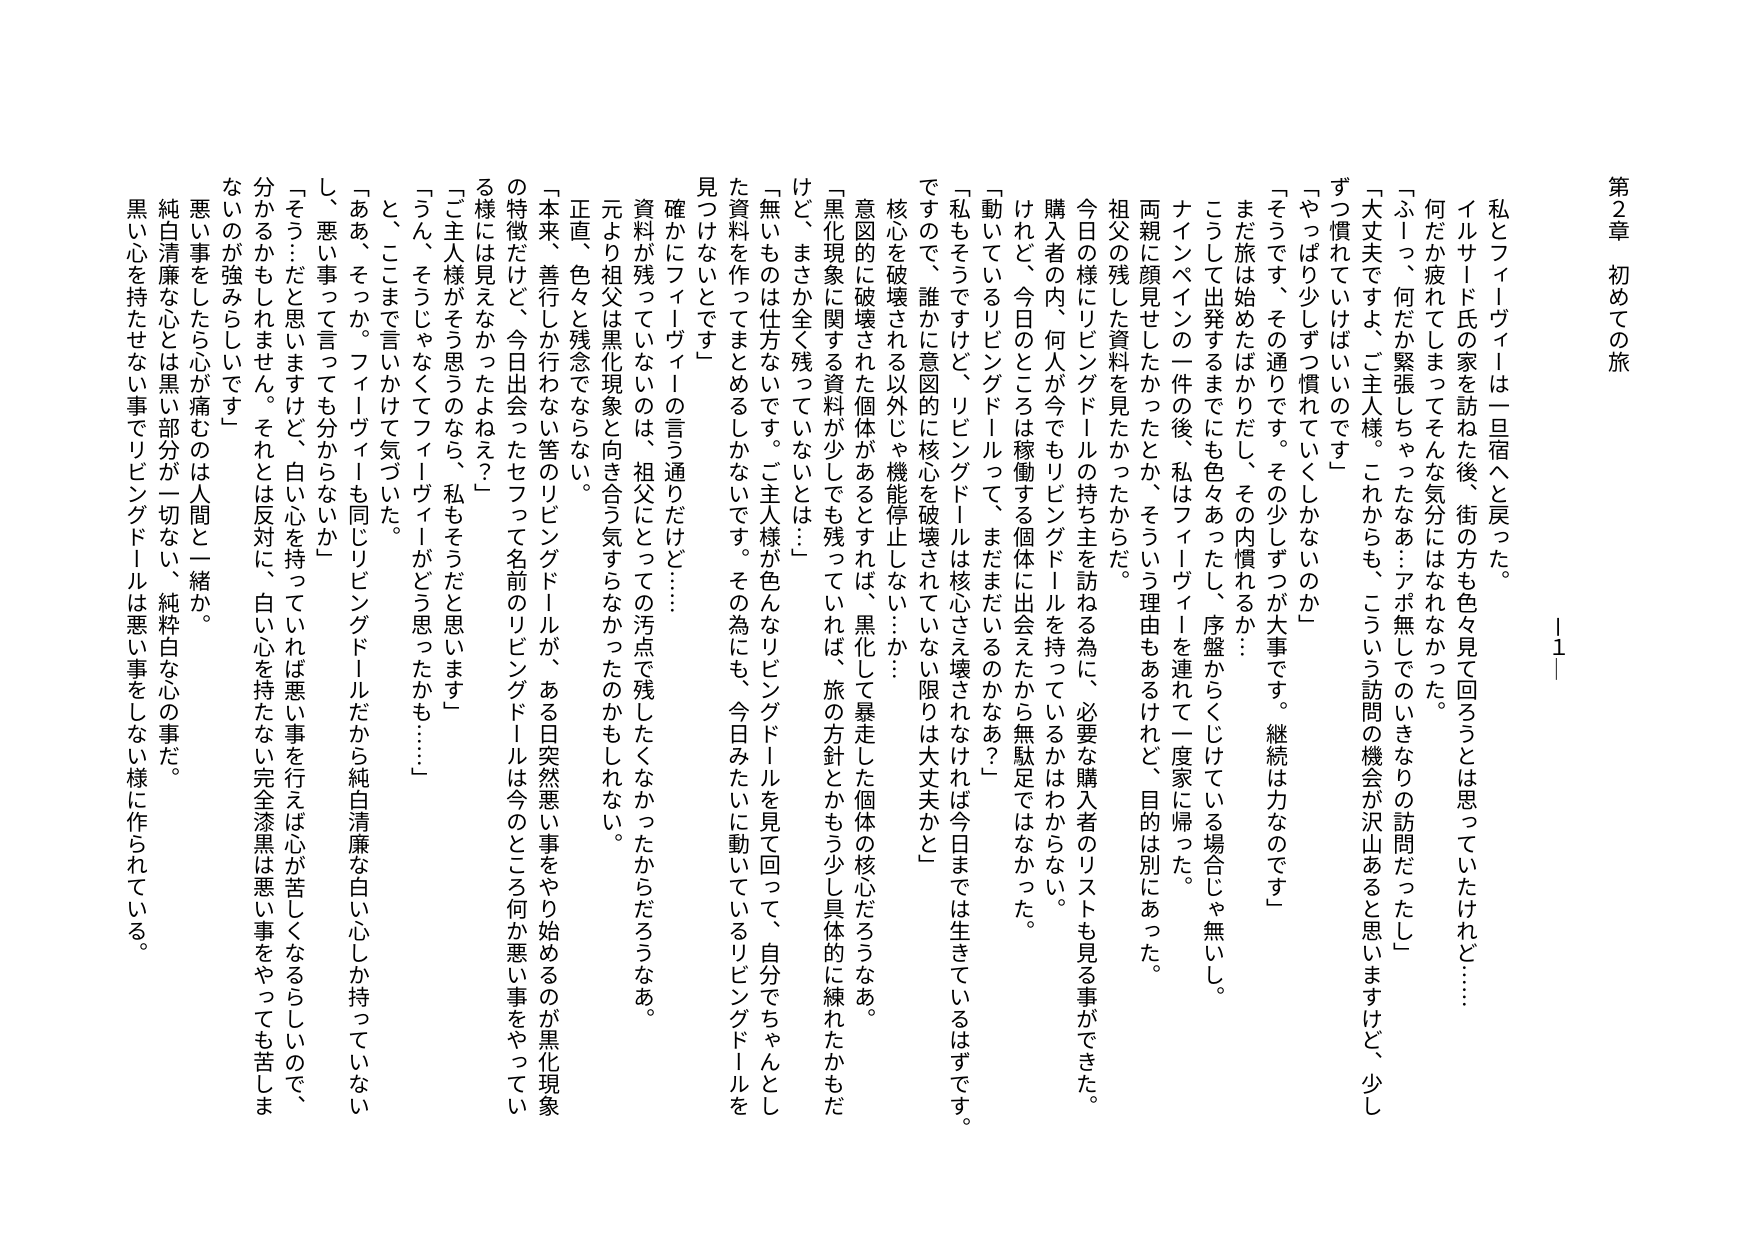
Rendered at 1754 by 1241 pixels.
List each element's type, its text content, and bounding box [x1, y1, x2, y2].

text 「うん、そうじゃなくてフィーヴィーがどう思ったかも……」 [407, 176, 438, 1122]
text 純白清廉な心とは黒い部分が一切ない、純粋白な心の事だ。 [153, 176, 185, 1122]
text 意図的に破壊された個体があるとすれば、黒化して暴走した個体の核心だろうなあ。 [850, 176, 882, 1122]
text 購入者の内、何人が今でもリビングドールを持っているかはわからない。 [1040, 176, 1072, 1122]
text 「ふーっ、何だか緊張しちゃったなあ…アポ無しでのいきなりの訪問だったし」 [1388, 176, 1420, 1122]
text 「大丈夫ですよ、ご主人様。これからも、こういう訪問の機会が沢山あると思いますけど、少しずつ慣れていけばいいのです」 [1325, 176, 1388, 1122]
text 悪い事をしたら心が痛むのは人間と一緒か。 [185, 176, 217, 1122]
text 両親に顔見せしたかったとか、そういう理由もあるけれど、目的は別にあった。 [1135, 176, 1167, 1122]
text こうして出発するまでにも色々あったし、序盤からくじけている場合じゃ無いし。 [1198, 176, 1230, 1122]
text 「黒化現象に関する資料が少しでも残っていれば、旅の方針とかもう少し具体的に練れたかもだけど、まさか全く残っていないとは…」 [787, 176, 850, 1122]
text 「ご主人様がそう思うのなら、私もそうだと思います」 [438, 176, 470, 1122]
text と、ここまで言いかけて気づいた。 [375, 176, 407, 1122]
text けれど、今日のところは稼働する個体に出会えたから無駄足ではなかった。 [1008, 176, 1040, 1122]
text イルサード氏の家を訪ねた後、街の方も色々見て回ろうとは思っていたけれど…… [1452, 176, 1483, 1122]
text 「ああ、そっか。フィーヴィーも同じリビングドールだから純白清廉な白い心しか持っていないし、悪い事って言っても分からないか」 [312, 176, 375, 1122]
text 何だか疲れてしまってそんな気分にはなれなかった。 [1420, 176, 1452, 1122]
text 核心を破壊される以外じゃ機能停止しない…か… [882, 176, 913, 1122]
text まだ旅は始めたばかりだし、その内慣れるか… [1230, 176, 1262, 1122]
text 資料が残っていないのは、祖父にとっての汚点で残したくなかったからだろうなあ。 [628, 176, 660, 1122]
text 祖父の残した資料を見たかったからだ。 [1103, 176, 1135, 1122]
text 「動いているリビングドールって、まだまだいるのかなあ？」 [977, 176, 1008, 1122]
text 今日の様にリビングドールの持ち主を訪ねる為に、必要な購入者のリストも見る事ができた。 [1072, 176, 1103, 1122]
text 確かにフィーヴィーの言う通りだけど…… [660, 176, 692, 1122]
text ─１─ [1544, 176, 1575, 1122]
text 「そう…だと思いますけど、白い心を持っていれば悪い事を行えば心が苦しくなるらしいので、分かるかもしれません。それとは反対に、白い心を持たない完全漆黒は悪い事をやっても苦しまないのが強みらしいです」 [217, 176, 312, 1122]
text 黒い心を持たせない事でリビングドールは悪い事をしない様に作られている。 [122, 176, 153, 1122]
text 第２章 初めての旅 [1604, 176, 1636, 1122]
text 「やっぱり少しずつ慣れていくしかないのか」 [1293, 176, 1325, 1122]
text 正直、色々と残念でならない。 [565, 176, 597, 1122]
text 「私もそうですけど、リビングドールは核心さえ壊されなければ今日までは生きているはずです。ですので、誰かに意図的に核心を破壊されていない限りは大丈夫かと」 [913, 176, 977, 1122]
text 「そうです、その通りです。その少しずつが大事です。継続は力なのです」 [1262, 176, 1293, 1122]
text 「無いものは仕方ないです。ご主人様が色んなリビングドールを見て回って、自分でちゃんとした資料を作ってまとめるしかないです。その為にも、今日みたいに動いているリビングドールを見つけないとです」 [692, 176, 787, 1122]
text 元より祖父は黒化現象と向き合う気すらなかったのかもしれない。 [597, 176, 628, 1122]
text 私とフィーヴィーは一旦宿へと戻った。 [1483, 176, 1515, 1122]
text 「本来、善行しか行わない筈のリビングドールが、ある日突然悪い事をやり始めるのが黒化現象の特徴だけど、今日出会ったセフって名前のリビングドールは今のところ何か悪い事をやっている様には見えなかったよねえ？」 [470, 176, 565, 1122]
text ナインペインの一件の後、私はフィーヴィーを連れて一度家に帰った。 [1167, 176, 1198, 1122]
